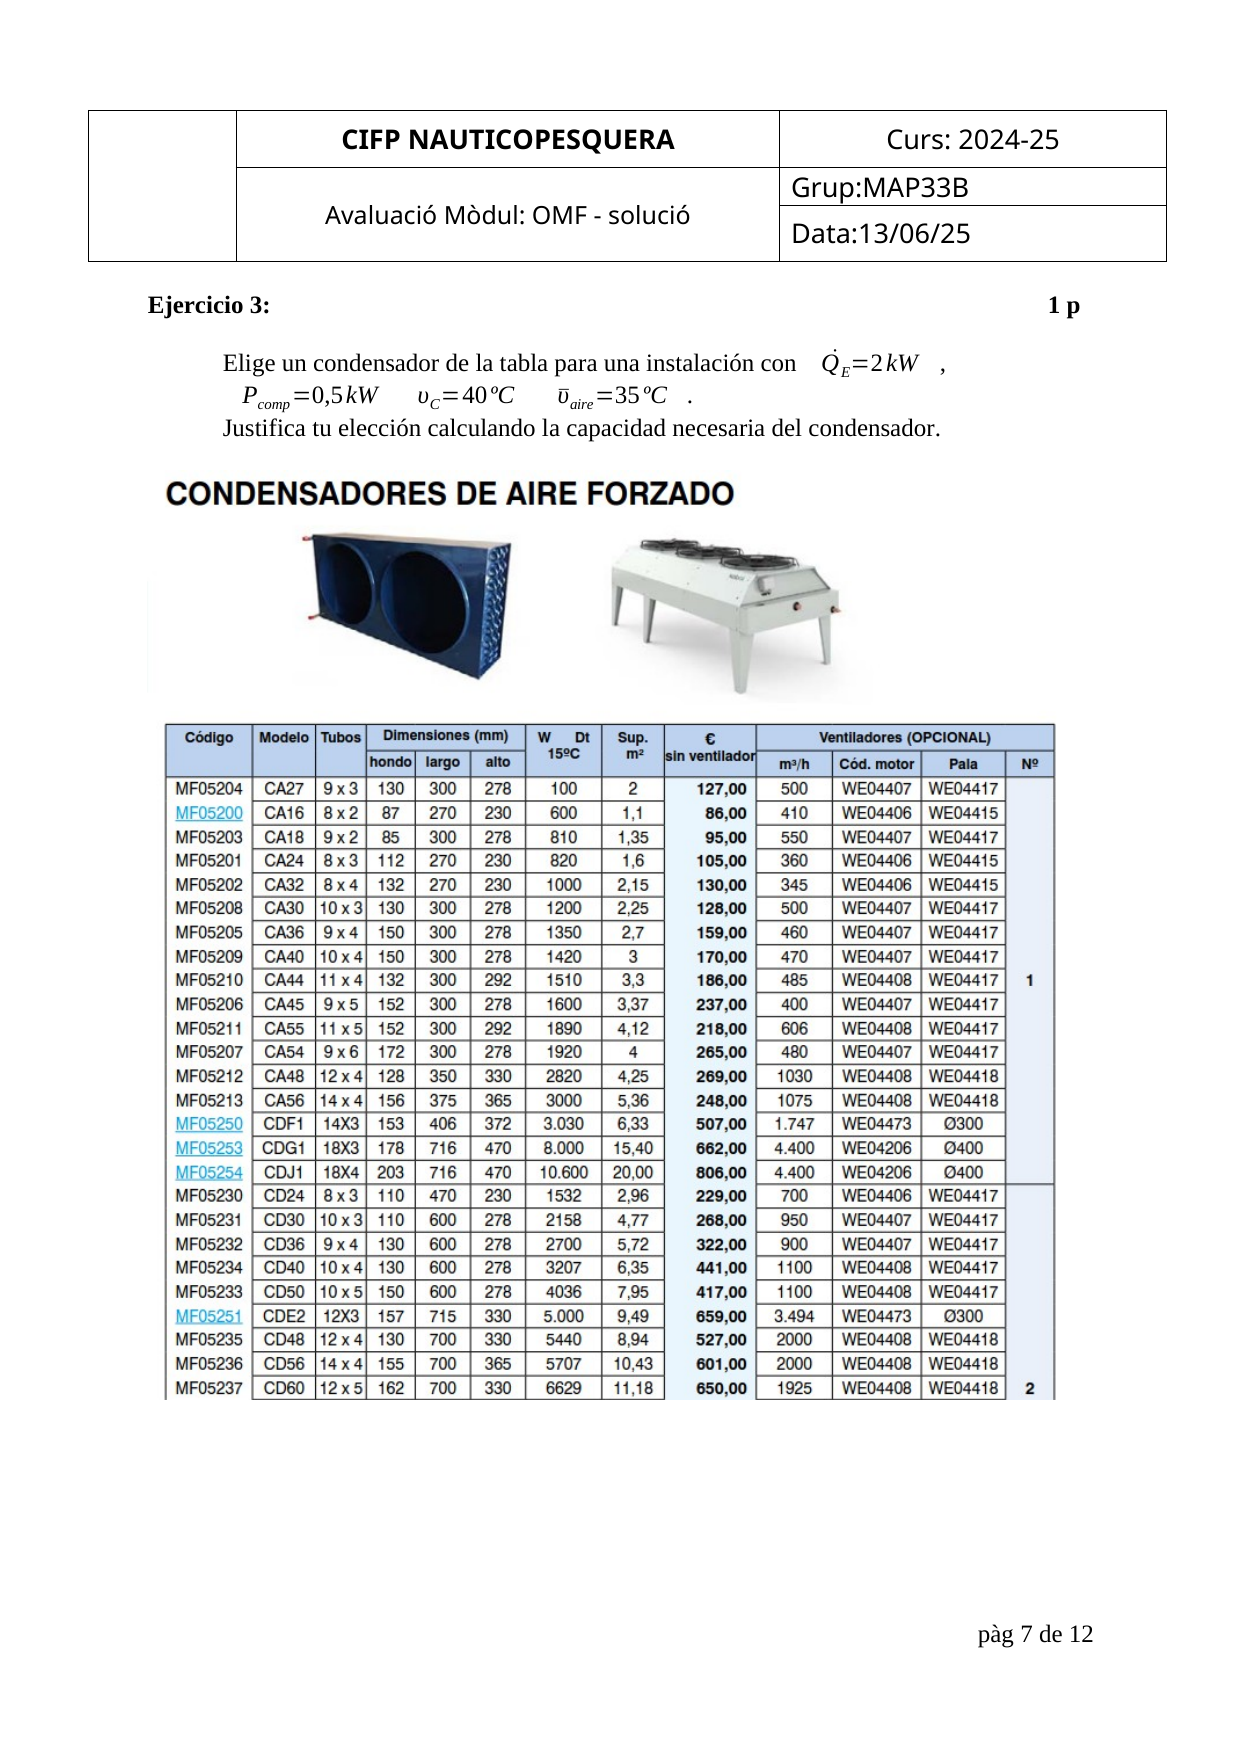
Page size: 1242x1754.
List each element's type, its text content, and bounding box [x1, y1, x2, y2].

picture [147, 470, 1094, 1400]
text Ejercicio 3: 1 p [148, 290, 1094, 319]
list Elige un condensador de la tabla para una instalación con , . [185, 348, 1094, 413]
list Justifica tu elección calculando la capacidad necesaria del condensador. [185, 413, 1094, 442]
